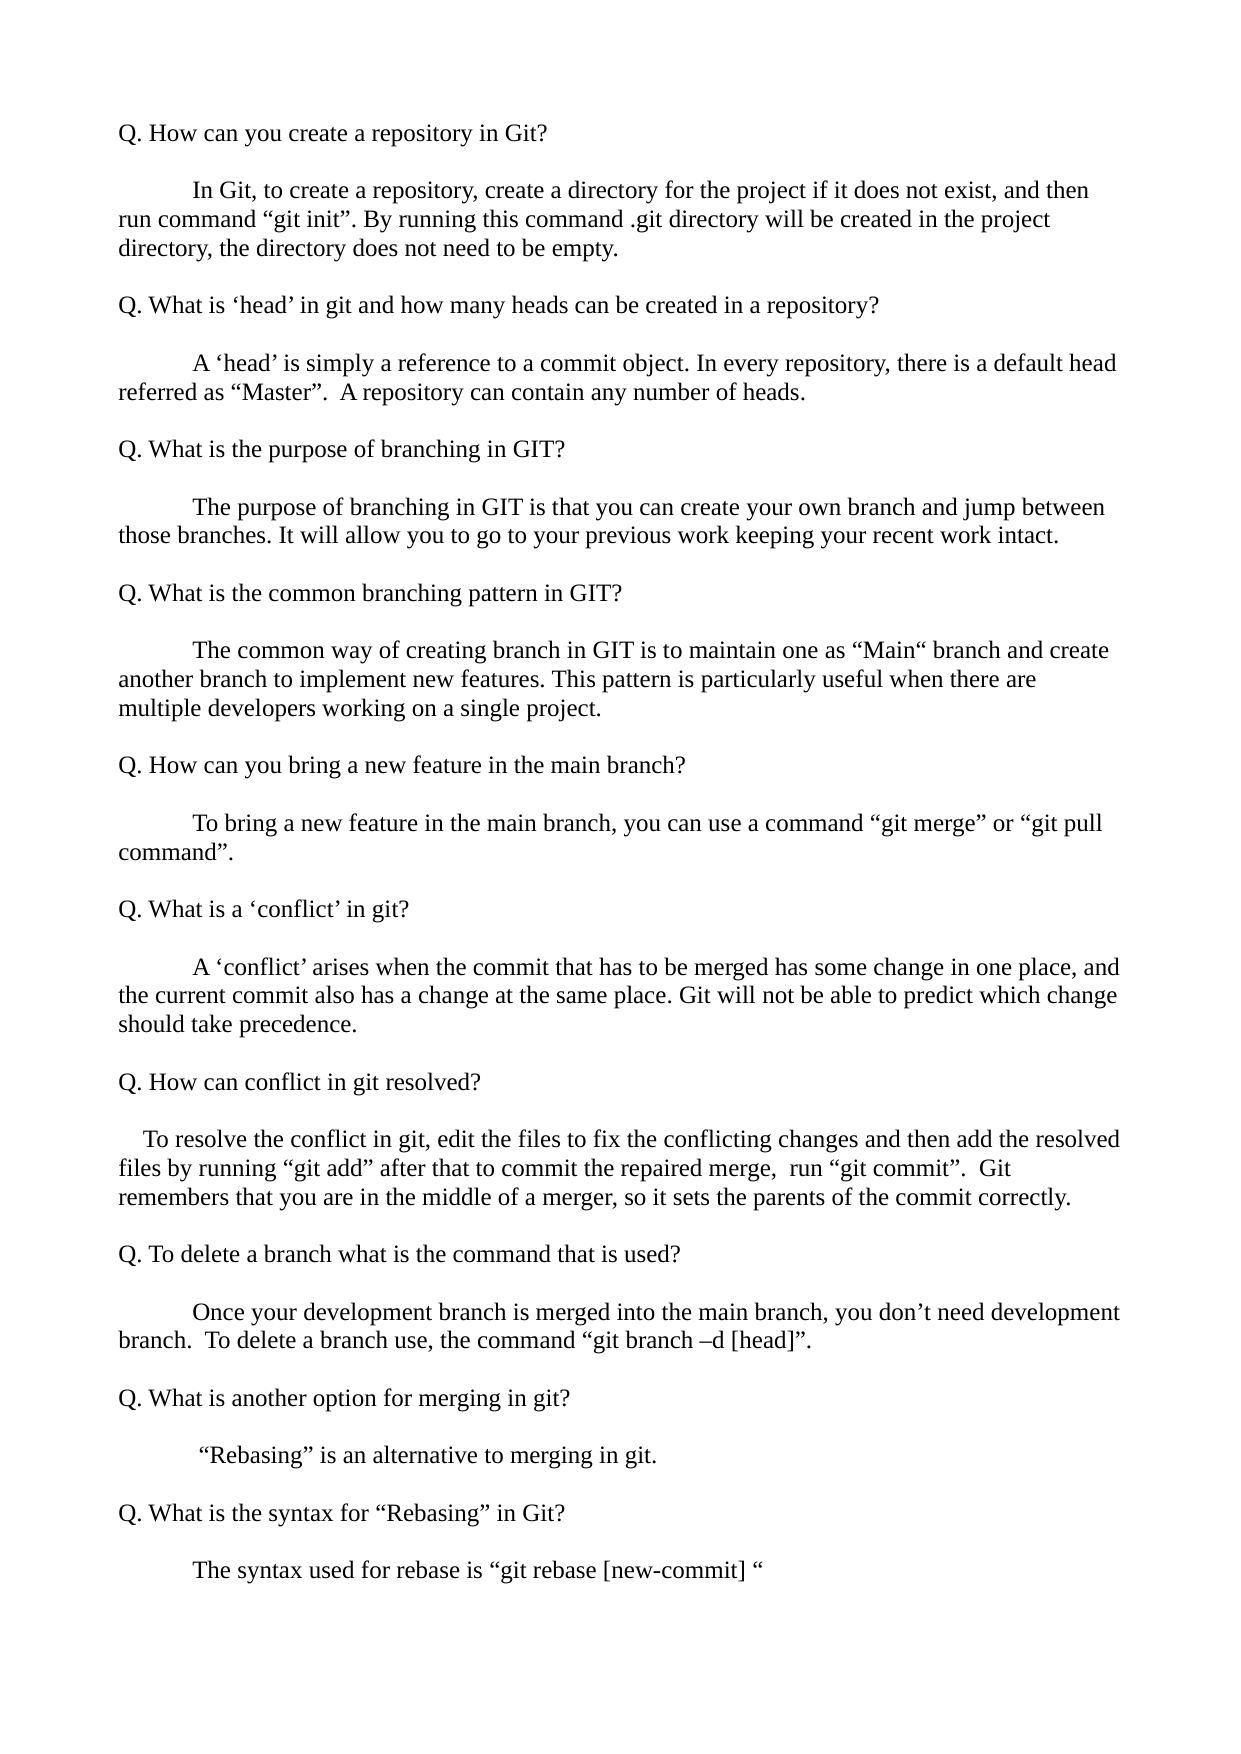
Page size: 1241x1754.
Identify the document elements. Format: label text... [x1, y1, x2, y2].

text Q. What is the purpose of branching in GIT? [118, 434, 1122, 463]
text The common way of creating branch in GIT is to maintain one as “Main“ branch and create another branch to implement new features. This pattern is particularly useful when there are multiple developers working on a single project. [118, 636, 1122, 722]
text The purpose of branching in GIT is that you can create your own branch and jump between those branches. It will allow you to go to your previous work keeping your recent work intact. [118, 492, 1122, 549]
text Once your development branch is merged into the main branch, you don’t need development branch. To delete a branch use, the command “git branch –d [head]”. [118, 1297, 1122, 1354]
text To resolve the conflict in git, edit the files to fix the conflicting changes and then add the resolved files by running “git add” after that to commit the repaired merge, run “git commit”. Git remembers that you are in the middle of a merger, so it sets the parents of the commit correctly. [118, 1124, 1122, 1211]
text In Git, to create a repository, create a directory for the project if it does not exist, and then run command “git init”. By running this command .git directory will be created in the project directory, the directory does not need to be empty. [118, 176, 1122, 262]
text Q. What is another option for merging in git? [118, 1383, 1122, 1412]
text Q. What is ‘head’ in git and how many heads can be created in a repository? [118, 291, 1122, 319]
text Q. How can you bring a new feature in the main branch? [118, 751, 1122, 779]
text Q. How can conflict in git resolved? [118, 1067, 1122, 1096]
text “Rebasing” is an alternative to merging in git. [118, 1441, 1122, 1469]
text Q. What is a ‘conflict’ in git? [118, 894, 1122, 923]
text A ‘head’ is simply a reference to a commit object. In every repository, there is a default head referred as “Master”. A repository can contain any number of heads. [118, 348, 1122, 406]
text The syntax used for rebase is “git rebase [new-commit] “ [118, 1556, 1122, 1584]
text A ‘conflict’ arises when the commit that has to be merged has some change in one place, and the current commit also has a change at the same place. Git will not be able to predict which change should take precedence. [118, 952, 1122, 1038]
text To bring a new feature in the main branch, you can use a command “git merge” or “git pull command”. [118, 808, 1122, 866]
text Q. What is the common branching pattern in GIT? [118, 578, 1122, 607]
text Q. To delete a branch what is the command that is used? [118, 1239, 1122, 1268]
text Q. How can you create a repository in Git? [118, 118, 1122, 147]
text Q. What is the syntax for “Rebasing” in Git? [118, 1498, 1122, 1527]
